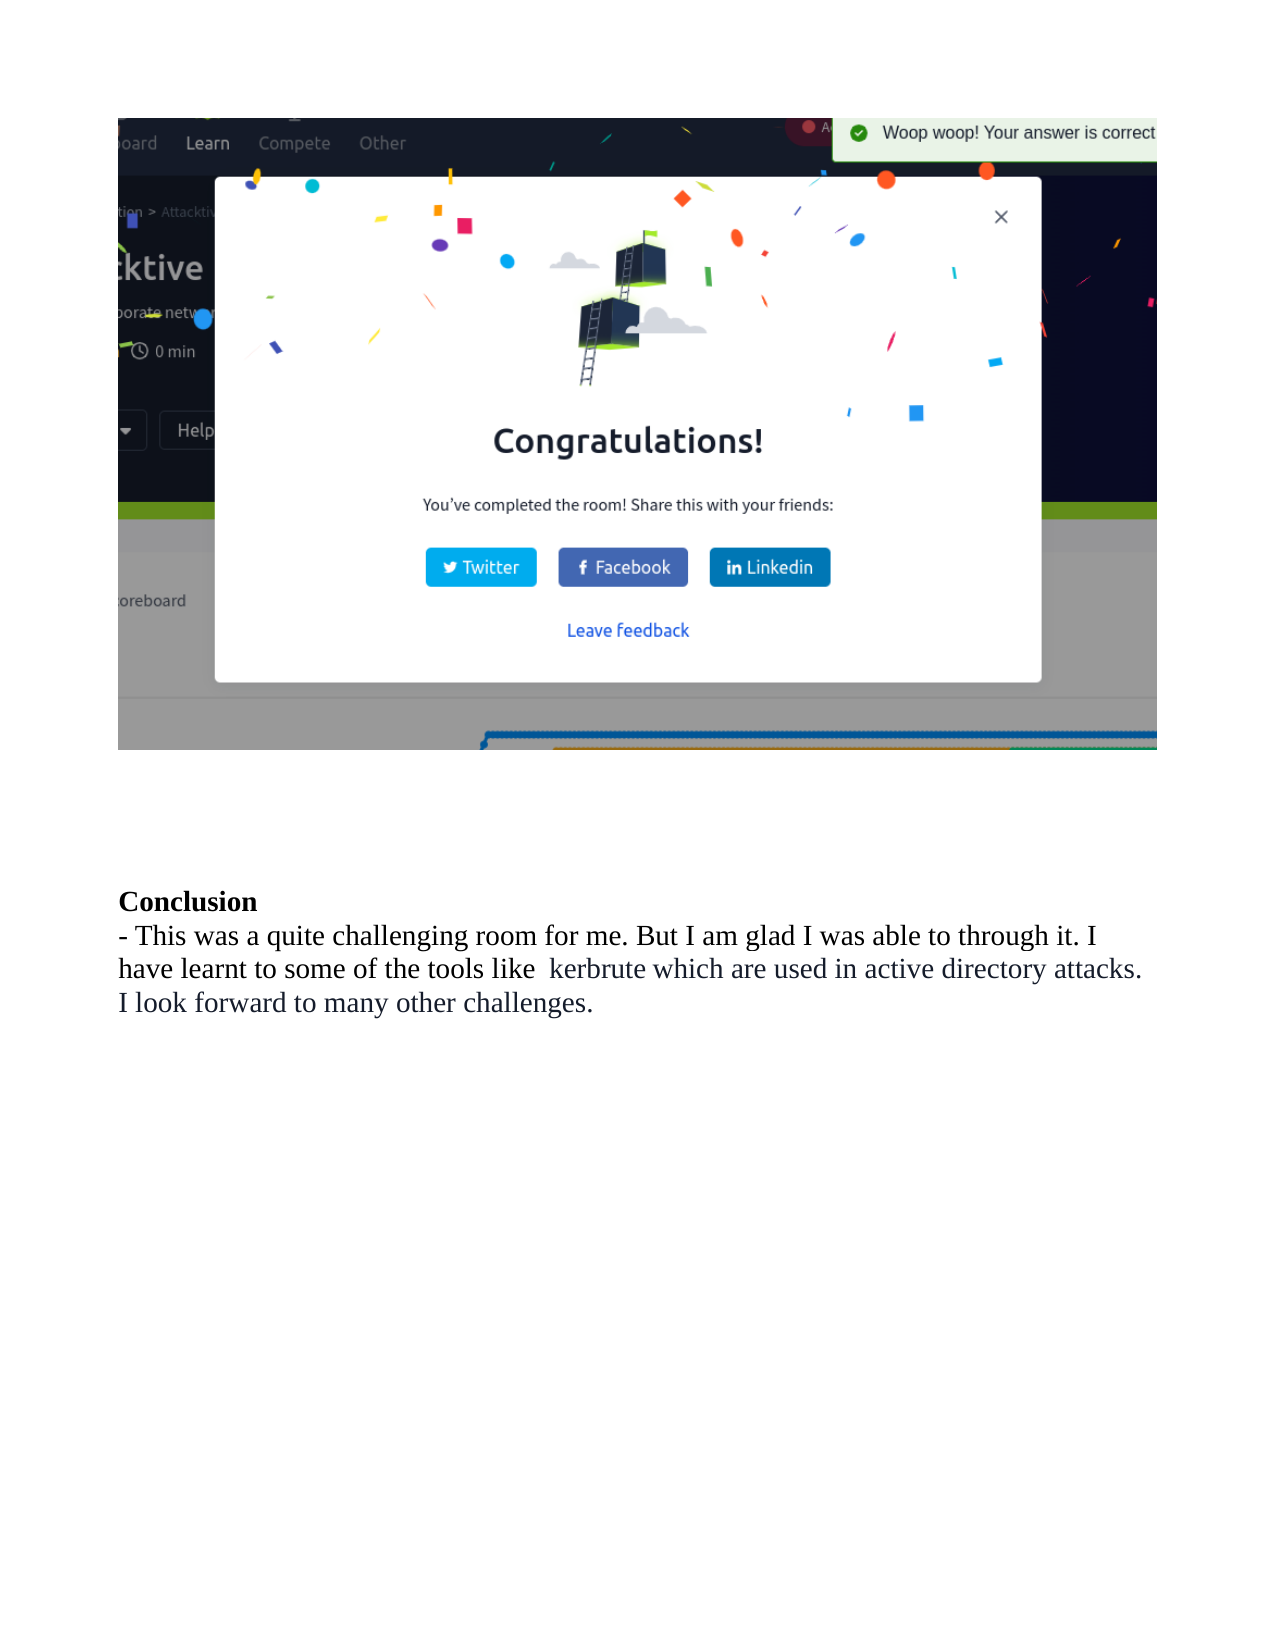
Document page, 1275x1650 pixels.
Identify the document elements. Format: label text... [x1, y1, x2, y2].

text - This was a quite challenging room for me. But I am glad I was able to through it. I have learnt to some of the tools like kerbrute which are used in active directory attacks. I look forward to many other challenges. [118, 918, 1157, 1018]
picture [118, 118, 1157, 750]
text Conclusion [118, 884, 1157, 918]
